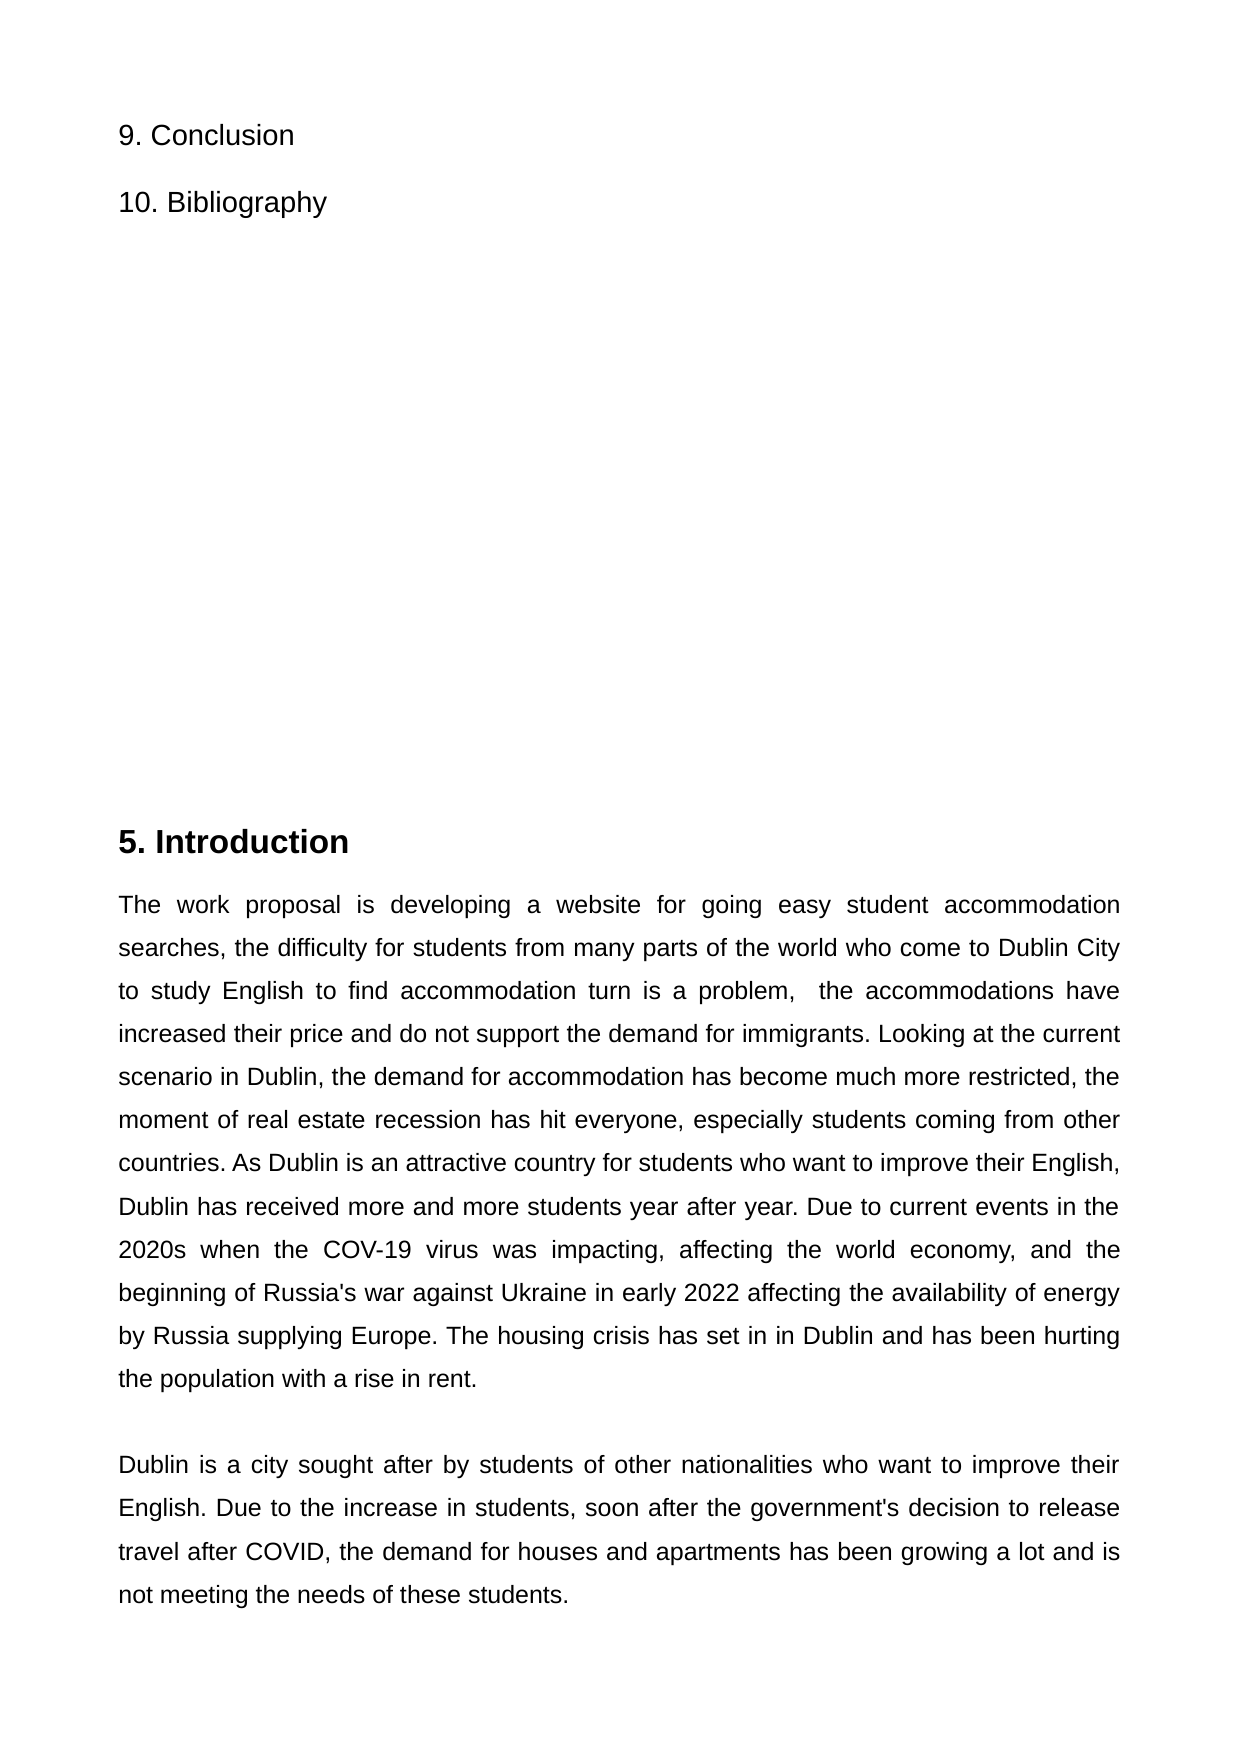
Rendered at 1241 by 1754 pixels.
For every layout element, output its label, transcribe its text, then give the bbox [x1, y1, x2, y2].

text 9. Conclusion 10. Bibliography [118, 118, 1122, 219]
text The work proposal is developing a website for going easy student accommodation searches, the difficulty for students from many parts of the world who come to Dublin City to study English to find accommodation turn is a problem, the accommodations have increased their price and do not support the demand for immigrants. Looking at the current scenario in Dublin, the demand for accommodation has become much more restricted, the moment of real estate recession has hit everyone, especially students coming from other countries. As Dublin is an attractive country for students who want to improve their English, Dublin has received more and more students year after year. Due to current events in the 2020s when the COV-19 virus was impacting, affecting the world economy, and the beginning of Russia's war against Ukraine in early 2022 affecting the availability of energy by Russia supplying Europe. The housing crisis has set in in Dublin and has been hurting the population with a rise in rent. [118, 890, 1122, 1393]
text 5. Introduction [118, 822, 1122, 861]
text Dublin is a city sought after by students of other nationalities who want to improve their English. Due to the increase in students, soon after the government's decision to release travel after COVID, the demand for houses and apartments has been growing a lot and is not meeting the needs of these students. [118, 1450, 1122, 1608]
